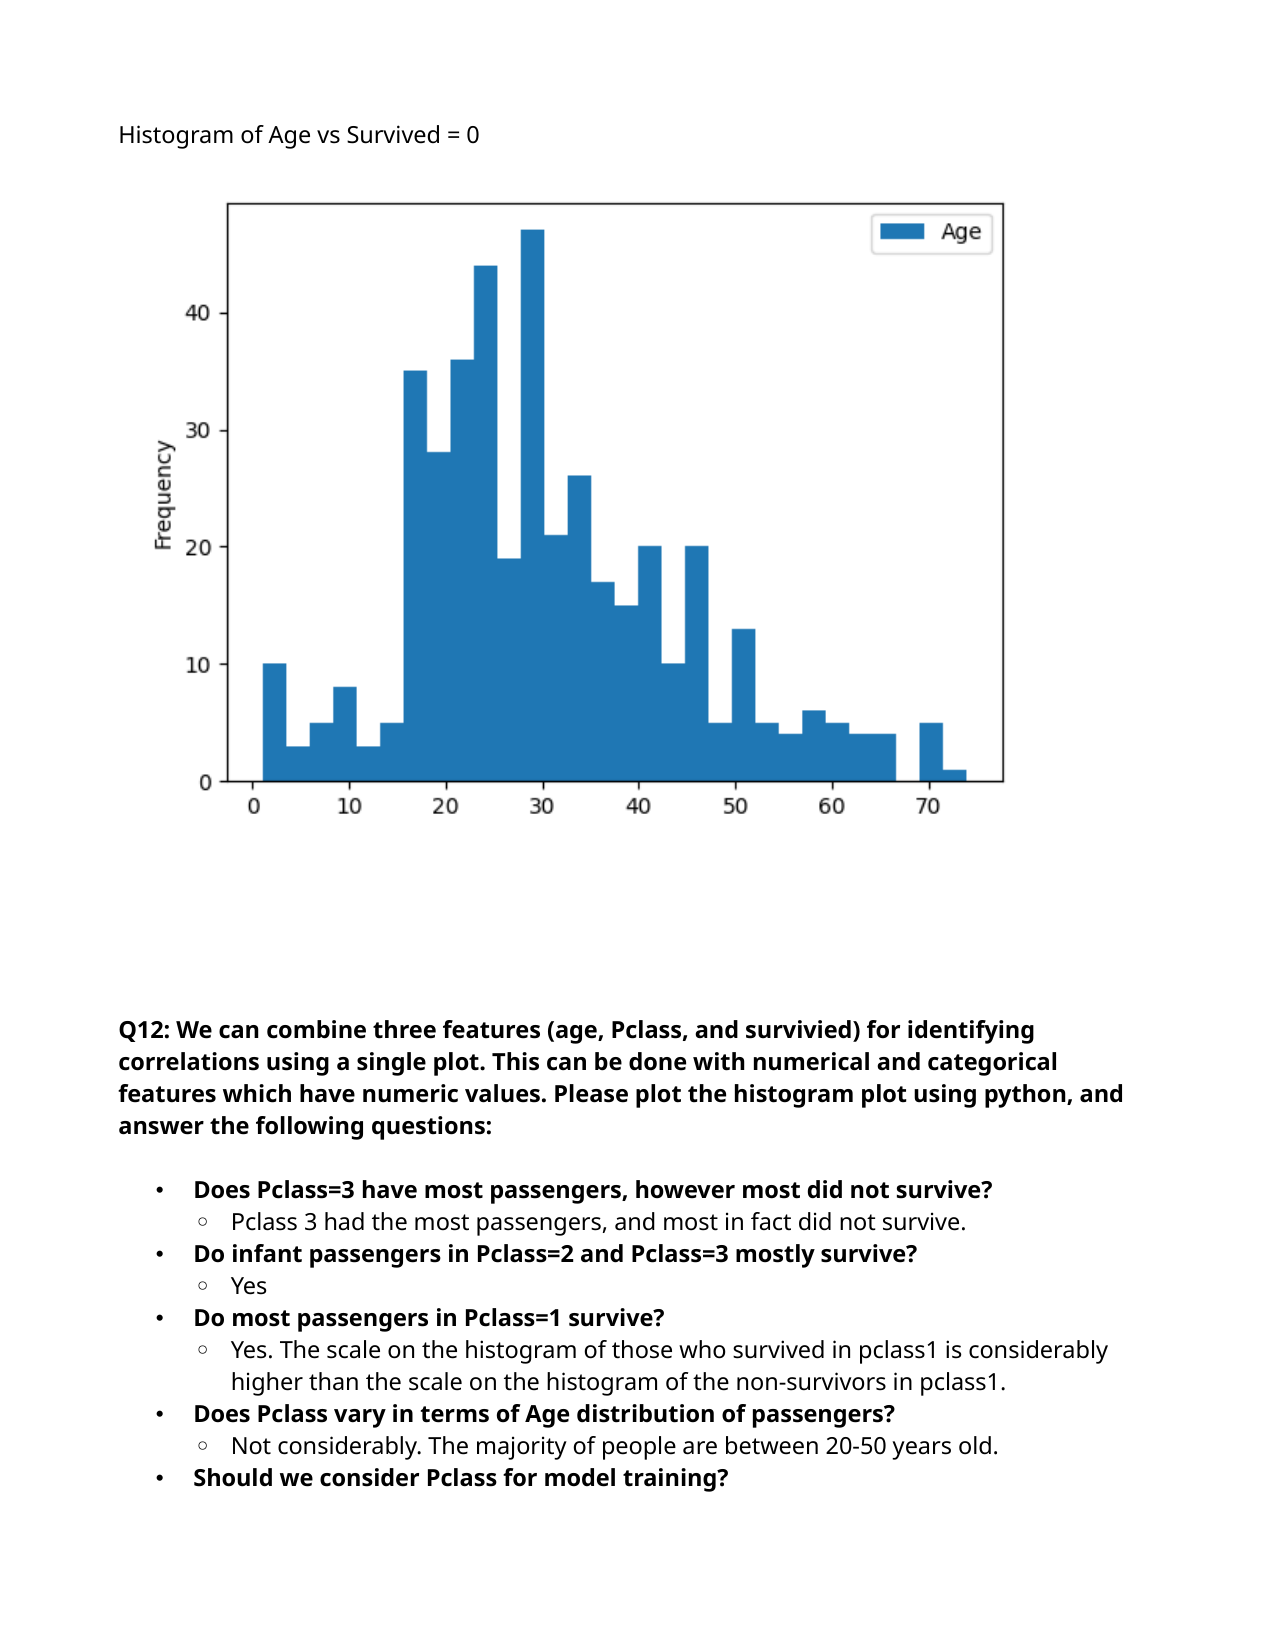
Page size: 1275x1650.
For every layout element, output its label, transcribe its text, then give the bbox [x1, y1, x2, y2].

list Pclass 3 had the most passengers, and most in fact did not survive. [193, 1205, 1157, 1237]
text Histogram of Age vs Survived = 0 [118, 118, 1157, 150]
picture [124, 172, 1048, 850]
list Does Pclass=3 have most passengers, however most did not survive? [156, 1173, 1157, 1205]
text Q12: We can combine three features (age, Pclass, and survivied) for identifying correlations using a single plot. This can be done with numerical and categorical features which have numeric values. Please plot the histogram plot using python, and answer the following questions: [118, 1013, 1157, 1141]
list Not considerably. The majority of people are between 20-50 years old. [193, 1429, 1157, 1461]
list Does Pclass vary in terms of Age distribution of passengers? [156, 1397, 1157, 1429]
list Yes. The scale on the histogram of those who survived in pclass1 is considerably higher than the scale on the histogram of the non-survivors in pclass1. [193, 1333, 1157, 1397]
list Yes [193, 1269, 1157, 1301]
list Do infant passengers in Pclass=2 and Pclass=3 mostly survive? [156, 1237, 1157, 1269]
list Should we consider Pclass for model training? [156, 1461, 1157, 1493]
list Do most passengers in Pclass=1 survive? [156, 1301, 1157, 1333]
